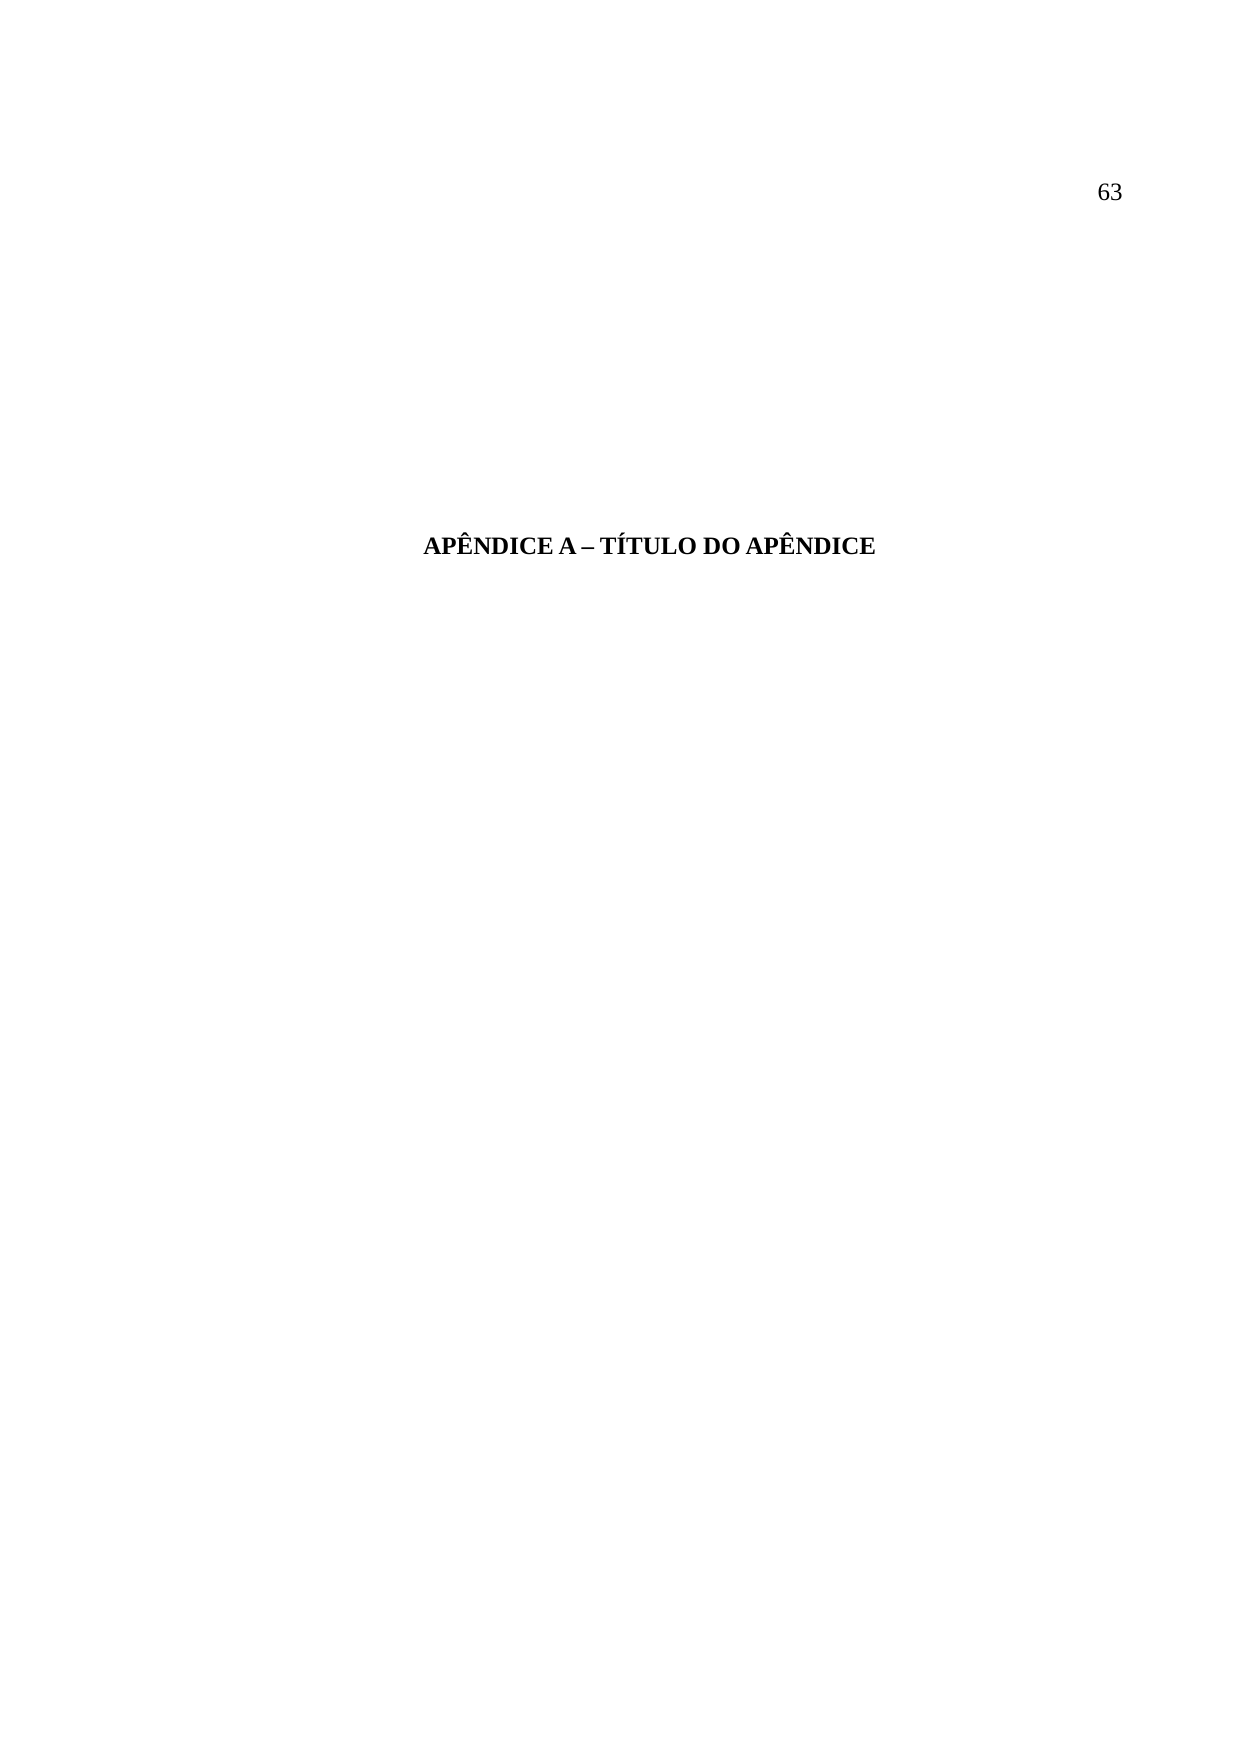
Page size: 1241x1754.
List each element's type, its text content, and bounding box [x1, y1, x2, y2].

text APÊNDICE A – Título do Apêndice [177, 531, 1122, 559]
